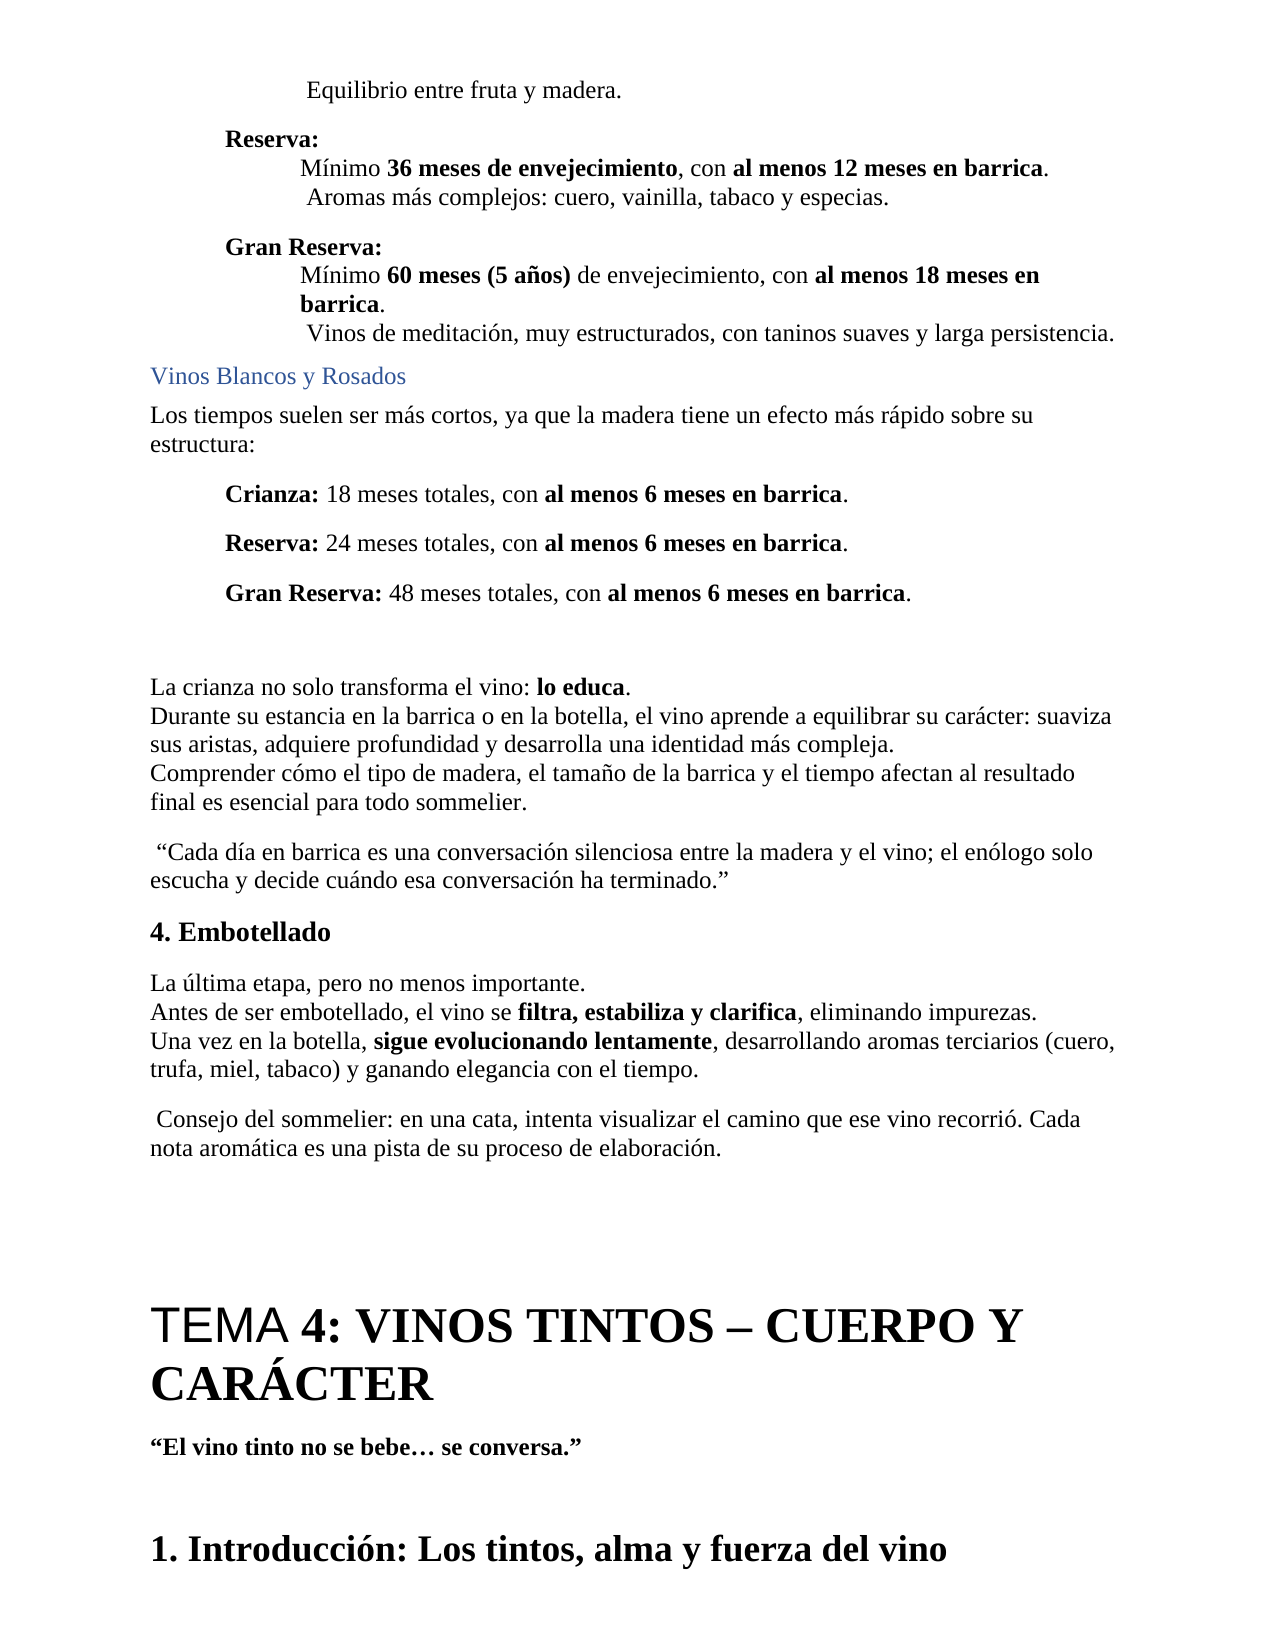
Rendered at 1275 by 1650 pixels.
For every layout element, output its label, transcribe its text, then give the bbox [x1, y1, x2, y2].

text Los tiempos suelen ser más cortos, ya que la madera tiene un efecto más rápido sobre su estructura: [150, 400, 1125, 458]
text 1. Introducción: Los tintos, alma y fuerza del vino [150, 1526, 1125, 1569]
text La crianza no solo transforma el vino: lo educa. Durante su estancia en la barrica o en la botella, el vino aprende a equilibrar su carácter: suaviza sus aristas, adquiere profundidad y desarrolla una identidad más compleja. Comprender cómo el tipo de madera, el tamaño de la barrica y el tiempo afectan al resultado final es esencial para todo sommelier. [150, 672, 1125, 816]
list Reserva: Mínimo 36 meses de envejecimiento, con al menos 12 meses en barrica. Aromas más complejos: cuero, vainilla, tabaco y especias. [187, 124, 1125, 211]
list Reserva: 24 meses totales, con al menos 6 meses en barrica. [187, 528, 1125, 557]
text Vinos Blancos y Rosados [150, 361, 1125, 390]
text La última etapa, pero no menos importante. Antes de ser embotellado, el vino se filtra, estabiliza y clarifica, eliminando impurezas. Una vez en la botella, sigue evolucionando lentamente, desarrollando aromas terciarios (cuero, trufa, miel, tabaco) y ganando elegancia con el tiempo. [150, 968, 1125, 1083]
text Consejo del sommelier: en una cata, intenta visualizar el camino que ese vino recorrió. Cada nota aromática es una pista de su proceso de elaboración. [150, 1104, 1125, 1162]
text “Cada día en barrica es una conversación silenciosa entre la madera y el vino; el enólogo solo escucha y decide cuándo esa conversación ha terminado.” [150, 837, 1125, 894]
text TEMA 4: VINOS TINTOS – CUERPO Y CARÁCTER [150, 1296, 1125, 1411]
list Gran Reserva: 48 meses totales, con al menos 6 meses en barrica. [187, 578, 1125, 607]
list Gran Reserva: Mínimo 60 meses (5 años) de envejecimiento, con al menos 18 meses en barrica. Vinos de meditación, muy estructurados, con taninos suaves y larga persistencia. [187, 232, 1125, 347]
list Crianza: 18 meses totales, con al menos 6 meses en barrica. [187, 479, 1125, 507]
text 4. Embotellado [150, 915, 1125, 947]
text “El vino tinto no se bebe… se conversa.” [150, 1432, 1125, 1461]
list Equilibrio entre fruta y madera. [187, 75, 1125, 104]
